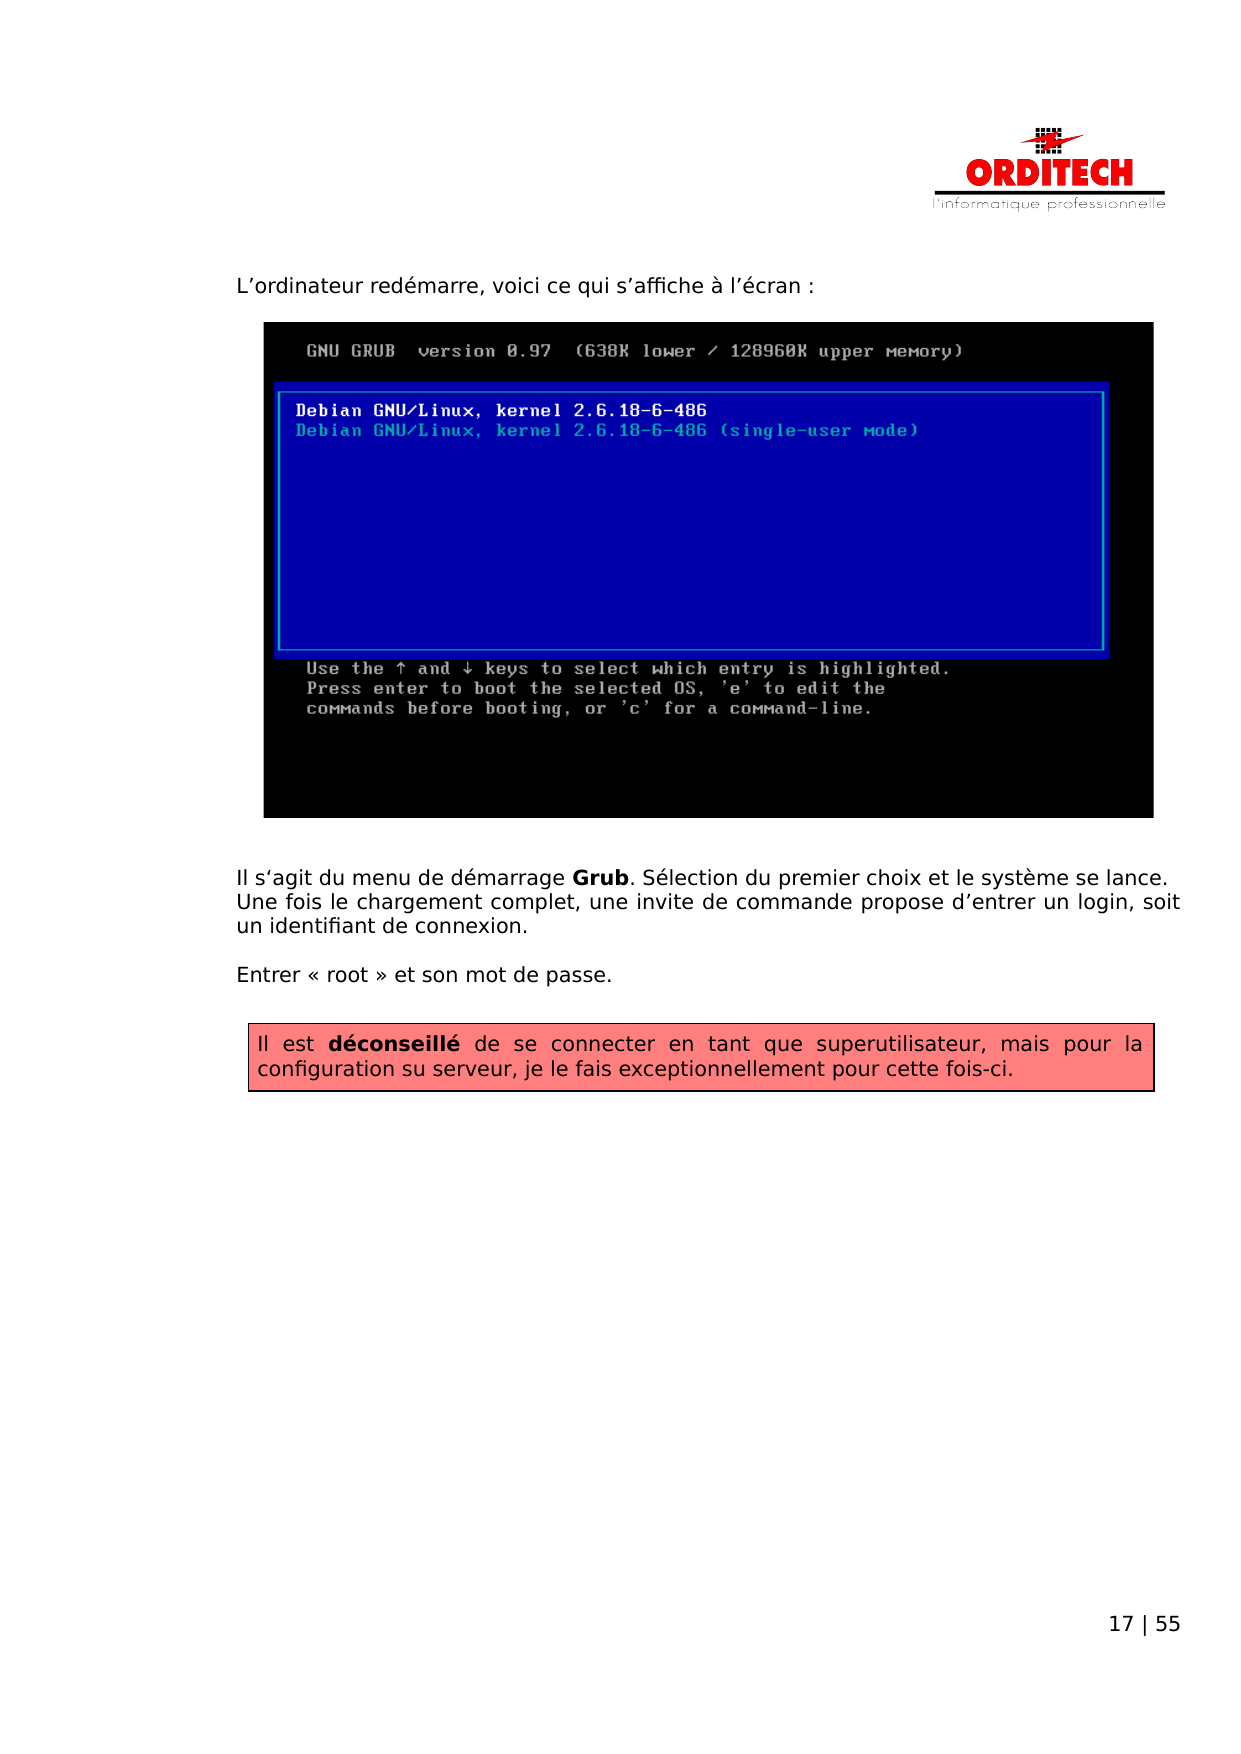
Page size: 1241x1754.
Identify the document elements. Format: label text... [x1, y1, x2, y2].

text Il est déconseillé de se connecter en tant que superutilisateur, mais pour la configuration su serveur, je le fais exceptionnellement pour cette fois-ci. [257, 1032, 1144, 1081]
text Il s‘agit du menu de démarrage Grub. Sélection du premier choix et le système se lance. [236, 866, 1181, 890]
text Une fois le chargement complet, une invite de commande propose d’entrer un login, soit un identifiant de connexion. [236, 890, 1181, 939]
text L’ordinateur redémarre, voici ce qui s’affiche à l’écran : [236, 274, 1181, 298]
picture [920, 118, 1182, 221]
text Entrer « root » et son mot de passe. [236, 963, 1181, 987]
picture [263, 322, 1154, 818]
